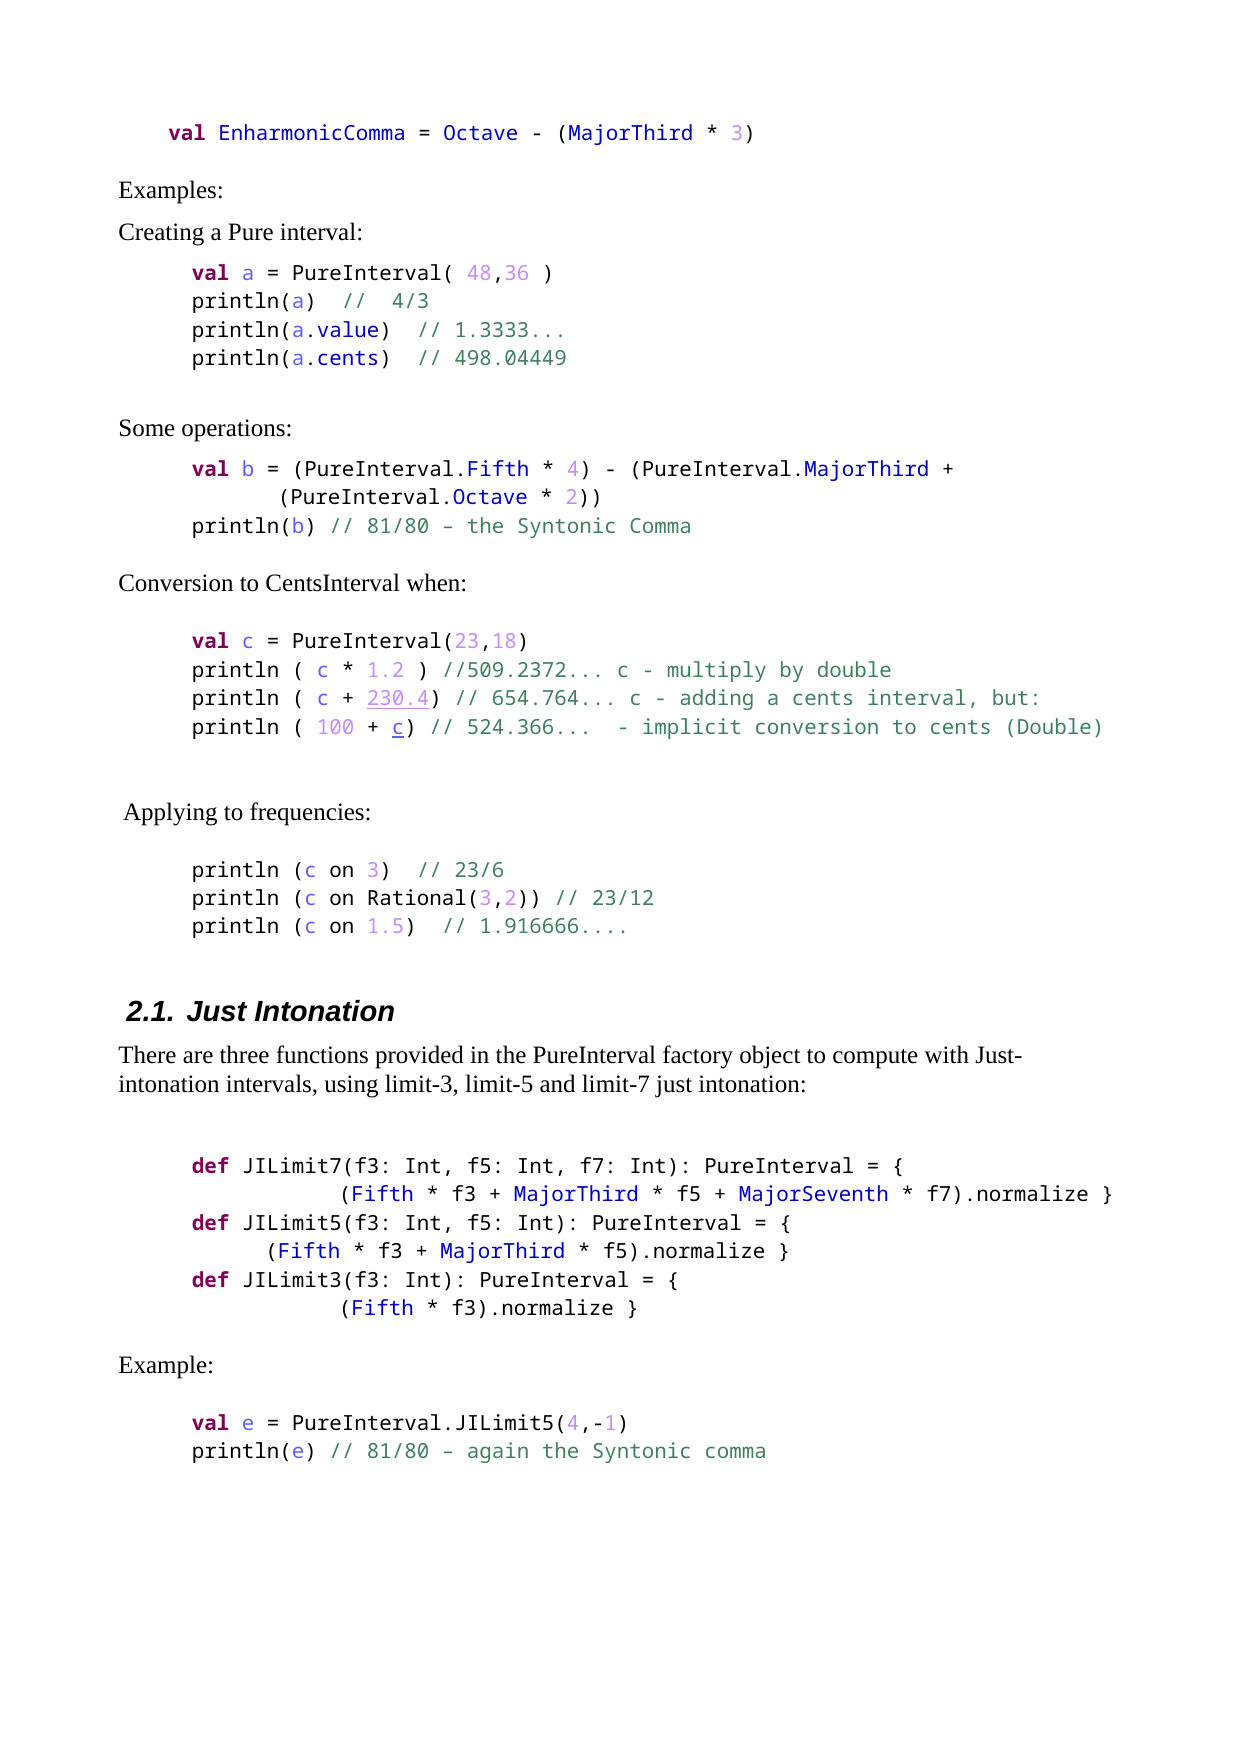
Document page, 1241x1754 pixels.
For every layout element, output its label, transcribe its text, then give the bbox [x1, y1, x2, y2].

text Example: [118, 1351, 1122, 1379]
text def JILimit5(f3: Int, f5: Int): PureInterval = { [118, 1208, 1122, 1236]
text val e = PureInterval.JILimit5(4,-1) [118, 1408, 1122, 1436]
text println(a.cents) // 498.04449 [118, 343, 1122, 372]
subtitle Just Intonation [118, 994, 1122, 1027]
text println(b) // 81/80 – the Syntonic Comma [118, 511, 1122, 539]
text (PureInterval.Octave * 2)) [118, 482, 1122, 511]
text println(a) // 4/3 [118, 286, 1122, 315]
text println (c on 1.5) // 1.916666.... [118, 912, 1122, 940]
text def JILimit3(f3: Int): PureInterval = { [118, 1265, 1122, 1293]
text println ( c * 1.2 ) //509.2372... c - multiply by double [118, 655, 1122, 683]
text println(a.value) // 1.3333... [118, 315, 1122, 343]
text val a = PureInterval( 48,36 ) [118, 258, 1122, 286]
text There are three functions provided in the PureInterval factory object to compute with Just-intonation intervals, using limit-3, limit-5 and limit-7 just intonation: [118, 1040, 1122, 1097]
text (Fifth * f3).normalize } [118, 1293, 1122, 1322]
text def JILimit7(f3: Int, f5: Int, f7: Int): PureInterval = { [118, 1151, 1122, 1179]
text Creating a Pure interval: [118, 217, 1122, 245]
text val b = (PureInterval.Fifth * 4) - (PureInterval.MajorThird + [118, 454, 1122, 482]
text (Fifth * f3 + MajorThird * f5 + MajorSeventh * f7).normalize } [118, 1179, 1122, 1208]
text println ( 100 + c) // 524.366... - implicit conversion to cents (Double) [118, 712, 1122, 769]
text println ( c + 230.4) // 654.764... c - adding a cents interval, but: [118, 683, 1122, 712]
text val c = PureInterval(23,18) [118, 626, 1122, 655]
text println (c on Rational(3,2)) // 23/12 [118, 883, 1122, 912]
text Examples: [118, 175, 1122, 204]
text println(e) // 81/80 – again the Syntonic comma [118, 1436, 1122, 1465]
text (Fifth * f3 + MajorThird * f5).normalize } [118, 1236, 1122, 1265]
text println (c on 3) // 23/6 [118, 855, 1122, 883]
text Some operations: [118, 413, 1122, 442]
text Applying to frequencies: [118, 797, 1122, 826]
text val EnharmonicComma = Octave - (MajorThird * 3) [118, 118, 1122, 147]
text Conversion to CentsInterval when: [118, 568, 1122, 597]
